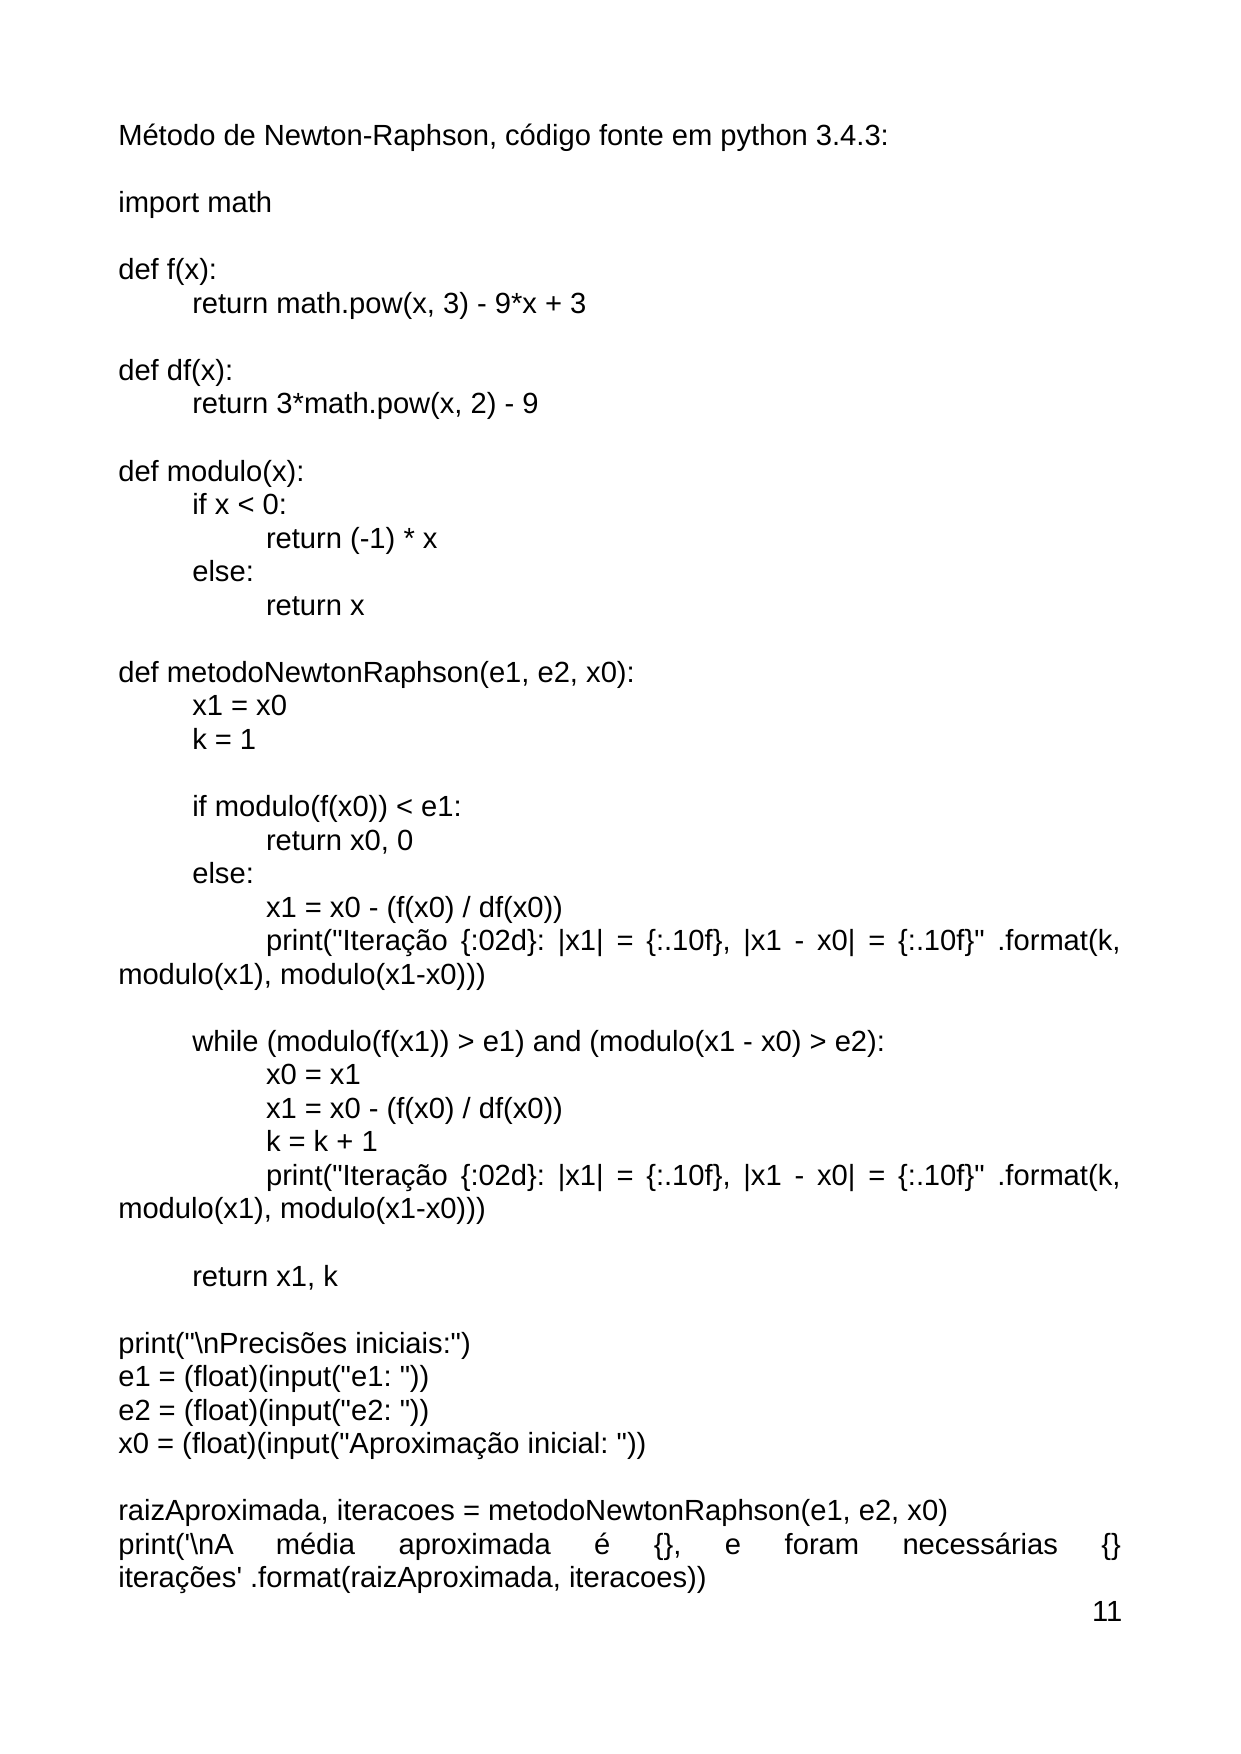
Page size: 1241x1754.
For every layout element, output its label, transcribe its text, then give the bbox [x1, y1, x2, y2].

text e2 = (float)(input("e2: ")) [118, 1393, 1122, 1426]
text return (-1) * x [118, 521, 1122, 554]
text print("\nPrecisões iniciais:") [118, 1326, 1122, 1359]
text def f(x): [118, 252, 1122, 286]
text raizAproximada, iteracoes = metodoNewtonRaphson(e1, e2, x0) [118, 1493, 1122, 1527]
text return 3*math.pow(x, 2) - 9 [118, 386, 1122, 420]
text x1 = x0 - (f(x0) / df(x0)) [118, 1091, 1122, 1124]
text else: [118, 554, 1122, 588]
text while (modulo(f(x1)) > e1) and (modulo(x1 - x0) > e2): [118, 1024, 1122, 1057]
text def modulo(x): [118, 453, 1122, 487]
text x0 = (float)(input("Aproximação inicial: ")) [118, 1426, 1122, 1460]
text print('\nA média aproximada é {}, e foram necessárias {} iterações' .format(raizAproximada, iteracoes)) [118, 1527, 1122, 1594]
text Método de Newton-Raphson, código fonte em python 3.4.3: [118, 118, 1122, 152]
text print("Iteração {:02d}: |x1| = {:.10f}, |x1 - x0| = {:.10f}" .format(k, modulo(x1), modulo(x1-x0))) [118, 923, 1122, 990]
text e1 = (float)(input("e1: ")) [118, 1359, 1122, 1393]
text return x [118, 588, 1122, 621]
text else: [118, 856, 1122, 889]
text x1 = x0 [118, 688, 1122, 722]
text import math [118, 185, 1122, 219]
text 11 [118, 1594, 1122, 1627]
text def df(x): [118, 353, 1122, 386]
text def metodoNewtonRaphson(e1, e2, x0): [118, 655, 1122, 688]
text x0 = x1 [118, 1057, 1122, 1091]
text return x0, 0 [118, 822, 1122, 856]
text if modulo(f(x0)) < e1: [118, 789, 1122, 822]
text print("Iteração {:02d}: |x1| = {:.10f}, |x1 - x0| = {:.10f}" .format(k, modulo(x1), modulo(x1-x0))) [118, 1158, 1122, 1225]
text return x1, k [118, 1258, 1122, 1292]
text if x < 0: [118, 487, 1122, 521]
text return math.pow(x, 3) - 9*x + 3 [118, 286, 1122, 319]
text x1 = x0 - (f(x0) / df(x0)) [118, 889, 1122, 923]
text k = 1 [118, 722, 1122, 755]
text k = k + 1 [118, 1124, 1122, 1158]
